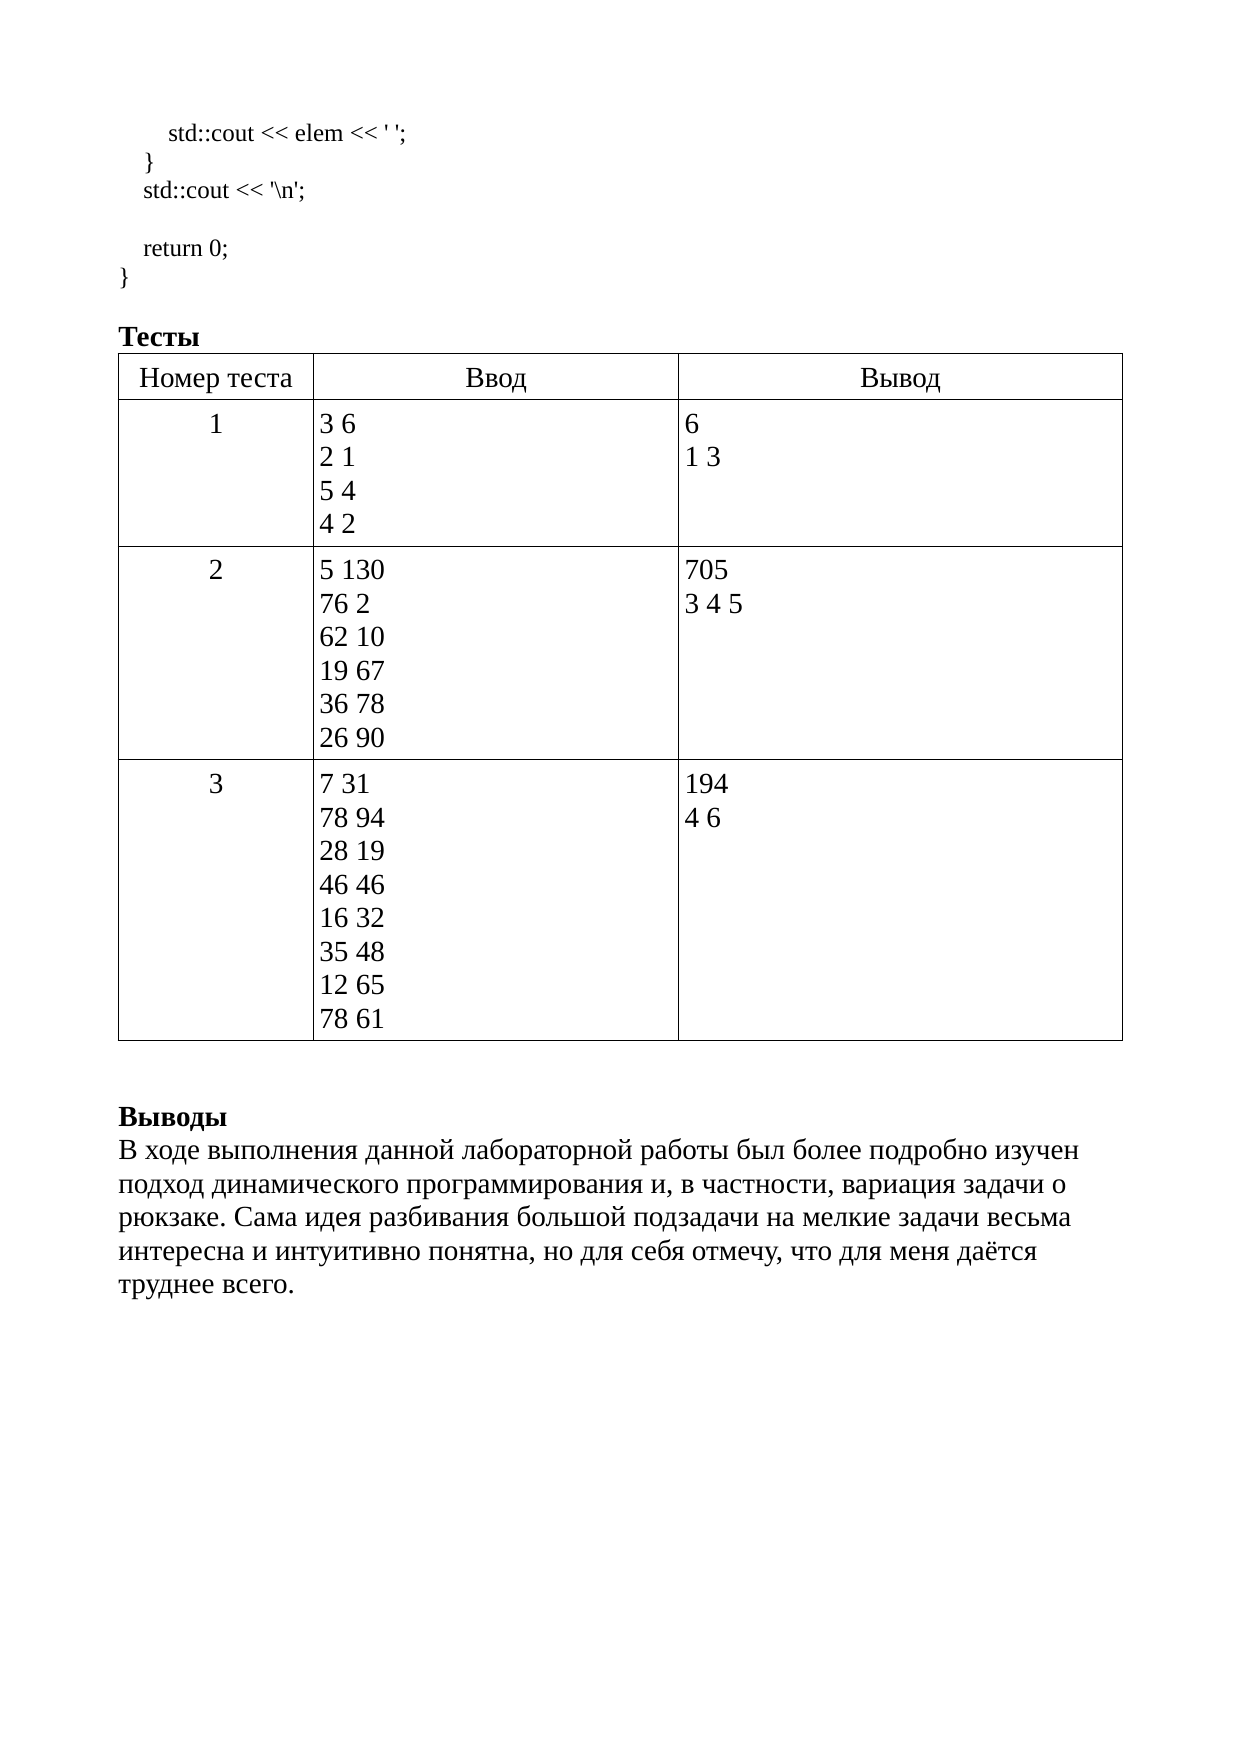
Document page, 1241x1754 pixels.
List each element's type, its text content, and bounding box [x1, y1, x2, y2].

text Выводы [118, 1099, 1122, 1132]
text std::cout << '\n'; [118, 176, 1122, 204]
text std::cout << elem << ' '; [118, 118, 1122, 147]
text } [118, 147, 1122, 176]
text Тесты [118, 319, 1122, 353]
table_header Номер теста [119, 354, 313, 399]
table_cell 194 4 6 [679, 760, 1122, 1040]
table_cell 6 1 3 [679, 400, 1122, 546]
table_cell 7 31 78 94 28 19 46 46 16 32 35 48 12 65 78 61 [314, 760, 678, 1040]
table_cell 1 [119, 400, 313, 546]
text В ходе выполнения данной лабораторной работы был более подробно изучен подход динамического программирования и, в частности, вариация задачи о рюкзаке. Сама идея разбивания большой подзадачи на мелкие задачи весьма интересна и интуитивно понятна, но для себя отмечу, что для меня даётся труднее всего. [118, 1132, 1122, 1300]
table_cell 5 130 76 2 62 10 19 67 36 78 26 90 [314, 547, 678, 759]
table_cell 2 [119, 547, 313, 759]
text return 0; [118, 233, 1122, 262]
table_header Вывод [679, 354, 1122, 399]
table_header Ввод [314, 354, 678, 399]
text } [118, 262, 1122, 291]
table_cell 3 [119, 760, 313, 1040]
table_cell 3 6 2 1 5 4 4 2 [314, 400, 678, 546]
table_cell 705 3 4 5 [679, 547, 1122, 759]
